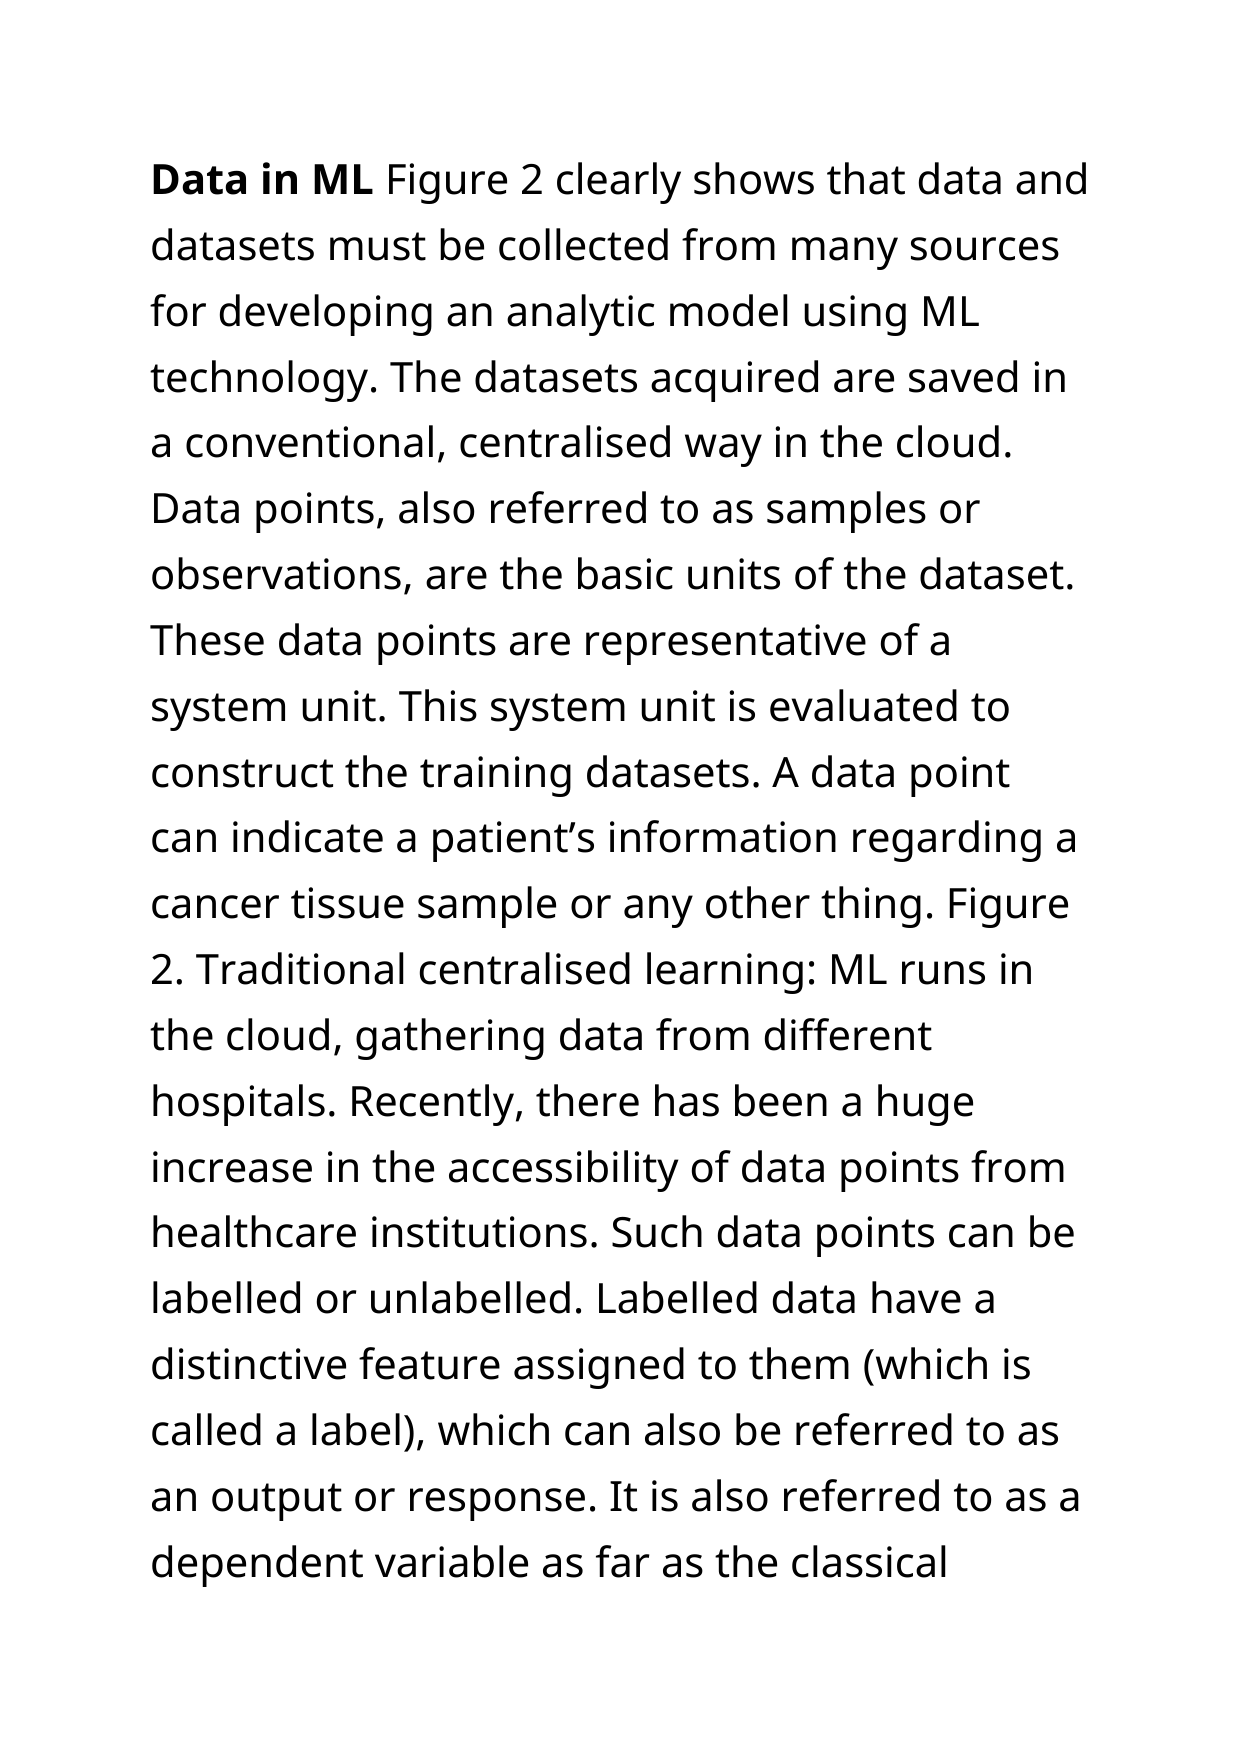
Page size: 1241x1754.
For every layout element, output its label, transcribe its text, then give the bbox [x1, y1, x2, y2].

text Data in ML Figure 2 clearly shows that data and datasets must be collected from many sources for developing an analytic model using ML technology. The datasets acquired are saved in a conventional, centralised way in the cloud. Data points, also referred to as samples or observations, are the basic units of the dataset. These data points are representative of a system unit. This system unit is evaluated to construct the training datasets. A data point can indicate a patient’s information regarding a cancer tissue sample or any other thing. Figure 2. Traditional centralised learning: ML runs in the cloud, gathering data from different hospitals. Recently, there has been a huge increase in the accessibility of data points from healthcare institutions. Such data points can be labelled or unlabelled. Labelled data have a distinctive feature assigned to them (which is called a label), which can also be referred to as an output or response. It is also referred to as a dependent variable as far as the classical [150, 150, 1090, 1589]
